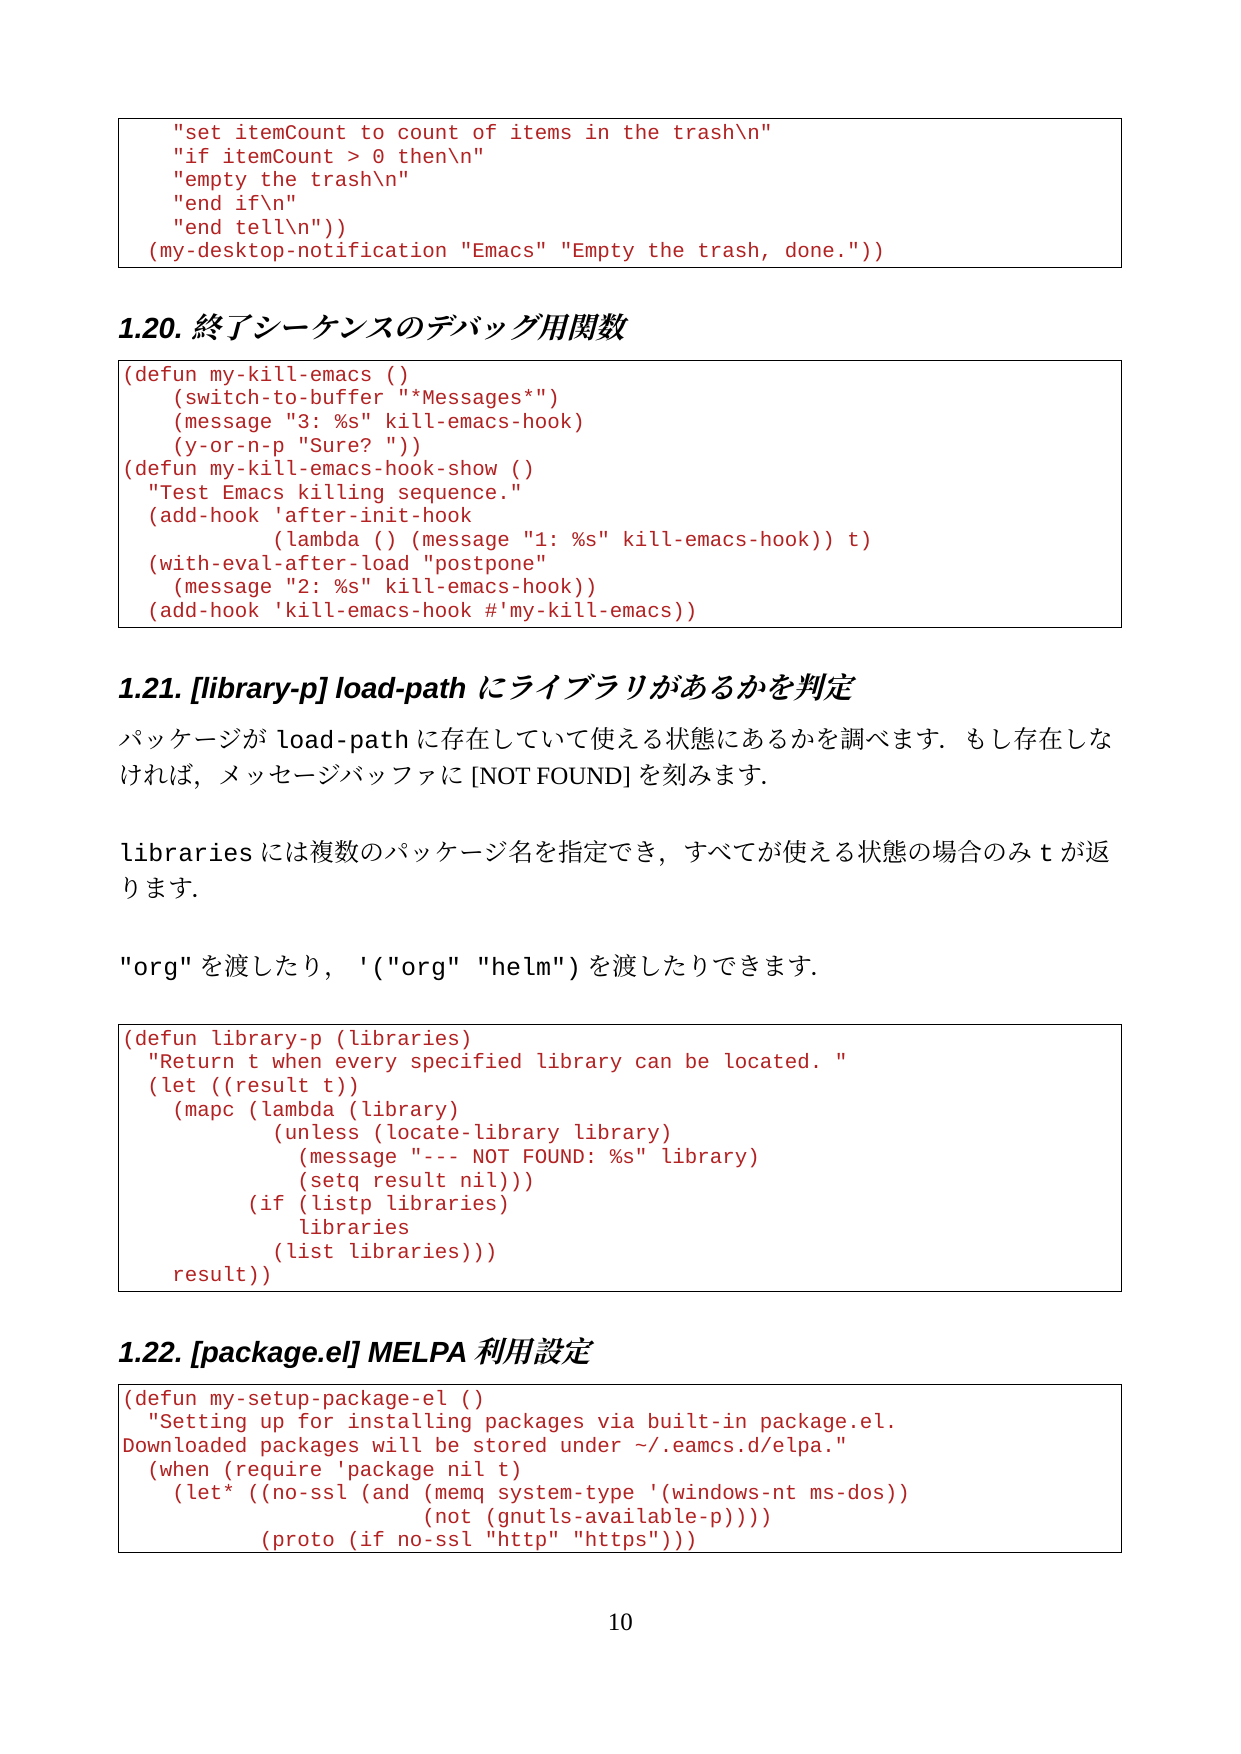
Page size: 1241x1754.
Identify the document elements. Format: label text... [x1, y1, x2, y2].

text "Setting up for installing packages via built-in package.el. [119, 1407, 1121, 1431]
text (defun my-kill-emacs-hook-show () [119, 454, 1121, 478]
text Downloaded packages will be stored under ~/.eamcs.d/elpa." [119, 1431, 1121, 1454]
text (when (require 'package nil t) [119, 1454, 1121, 1478]
subtitle [library-p] load-path にライブラリがあるかを判定 [118, 665, 1122, 707]
text (if (listp libraries) [119, 1189, 1121, 1213]
text (not (gnutls-available-p)))) [119, 1502, 1121, 1526]
text (defun my-setup-package-el () [119, 1385, 1121, 1407]
text (add-hook 'after-init-hook [119, 502, 1121, 525]
text (y-or-n-p "Sure? ")) [119, 431, 1121, 454]
text "end if\n" [119, 189, 1121, 213]
text "Return t when every specified library can be located. " [119, 1047, 1121, 1071]
text (mapc (lambda (library) [119, 1095, 1121, 1118]
text (setq result nil))) [119, 1166, 1121, 1189]
text (lambda () (message "1: %s" kill-emacs-hook)) t) [119, 525, 1121, 549]
text (with-eval-after-load "postpone" [119, 549, 1121, 572]
text "if itemCount > 0 then\n" [119, 142, 1121, 165]
text (defun library-p (libraries) [119, 1025, 1121, 1047]
text (list libraries))) [119, 1237, 1121, 1260]
subtitle 終了シーケンスのデバッグ用関数 [118, 305, 1122, 347]
text (message "2: %s" kill-emacs-hook)) [119, 572, 1121, 596]
text (let ((result t)) [119, 1071, 1121, 1095]
text "empty the trash\n" [119, 165, 1121, 189]
text result)) [119, 1260, 1121, 1291]
text (let* ((no-ssl (and (memq system-type '(windows-nt ms-dos)) [119, 1478, 1121, 1502]
text (add-hook 'kill-emacs-hook #'my-kill-emacs)) [119, 596, 1121, 627]
text libraries には複数のパッケージ名を指定でき，すべてが使える状態の場合のみ t が返ります． [118, 833, 1122, 934]
text (my-desktop-notification "Emacs" "Empty the trash, done.")) [119, 236, 1121, 267]
text (proto (if no-ssl "http" "https"))) [119, 1526, 1121, 1552]
text パッケージが load-path に存在していて使える状態にあるかを調べます．もし存在しなければ，メッセージバッファに [NOT FOUND] を刻みます． [118, 719, 1122, 820]
text "set itemCount to count of items in the trash\n" [119, 119, 1121, 142]
text libraries [119, 1213, 1121, 1237]
text "org" を渡したり， '("org" "helm") を渡したりできます． [118, 946, 1122, 1011]
text (switch-to-buffer "*Messages*") [119, 383, 1121, 407]
text (unless (locate-library library) [119, 1118, 1121, 1142]
text (defun my-kill-emacs () [119, 361, 1121, 383]
text (message "3: %s" kill-emacs-hook) [119, 407, 1121, 431]
text "Test Emacs killing sequence." [119, 478, 1121, 502]
text "end tell\n")) [119, 213, 1121, 236]
text (message "--- NOT FOUND: %s" library) [119, 1142, 1121, 1166]
subtitle [package.el] MELPA利用設定 [118, 1329, 1122, 1371]
